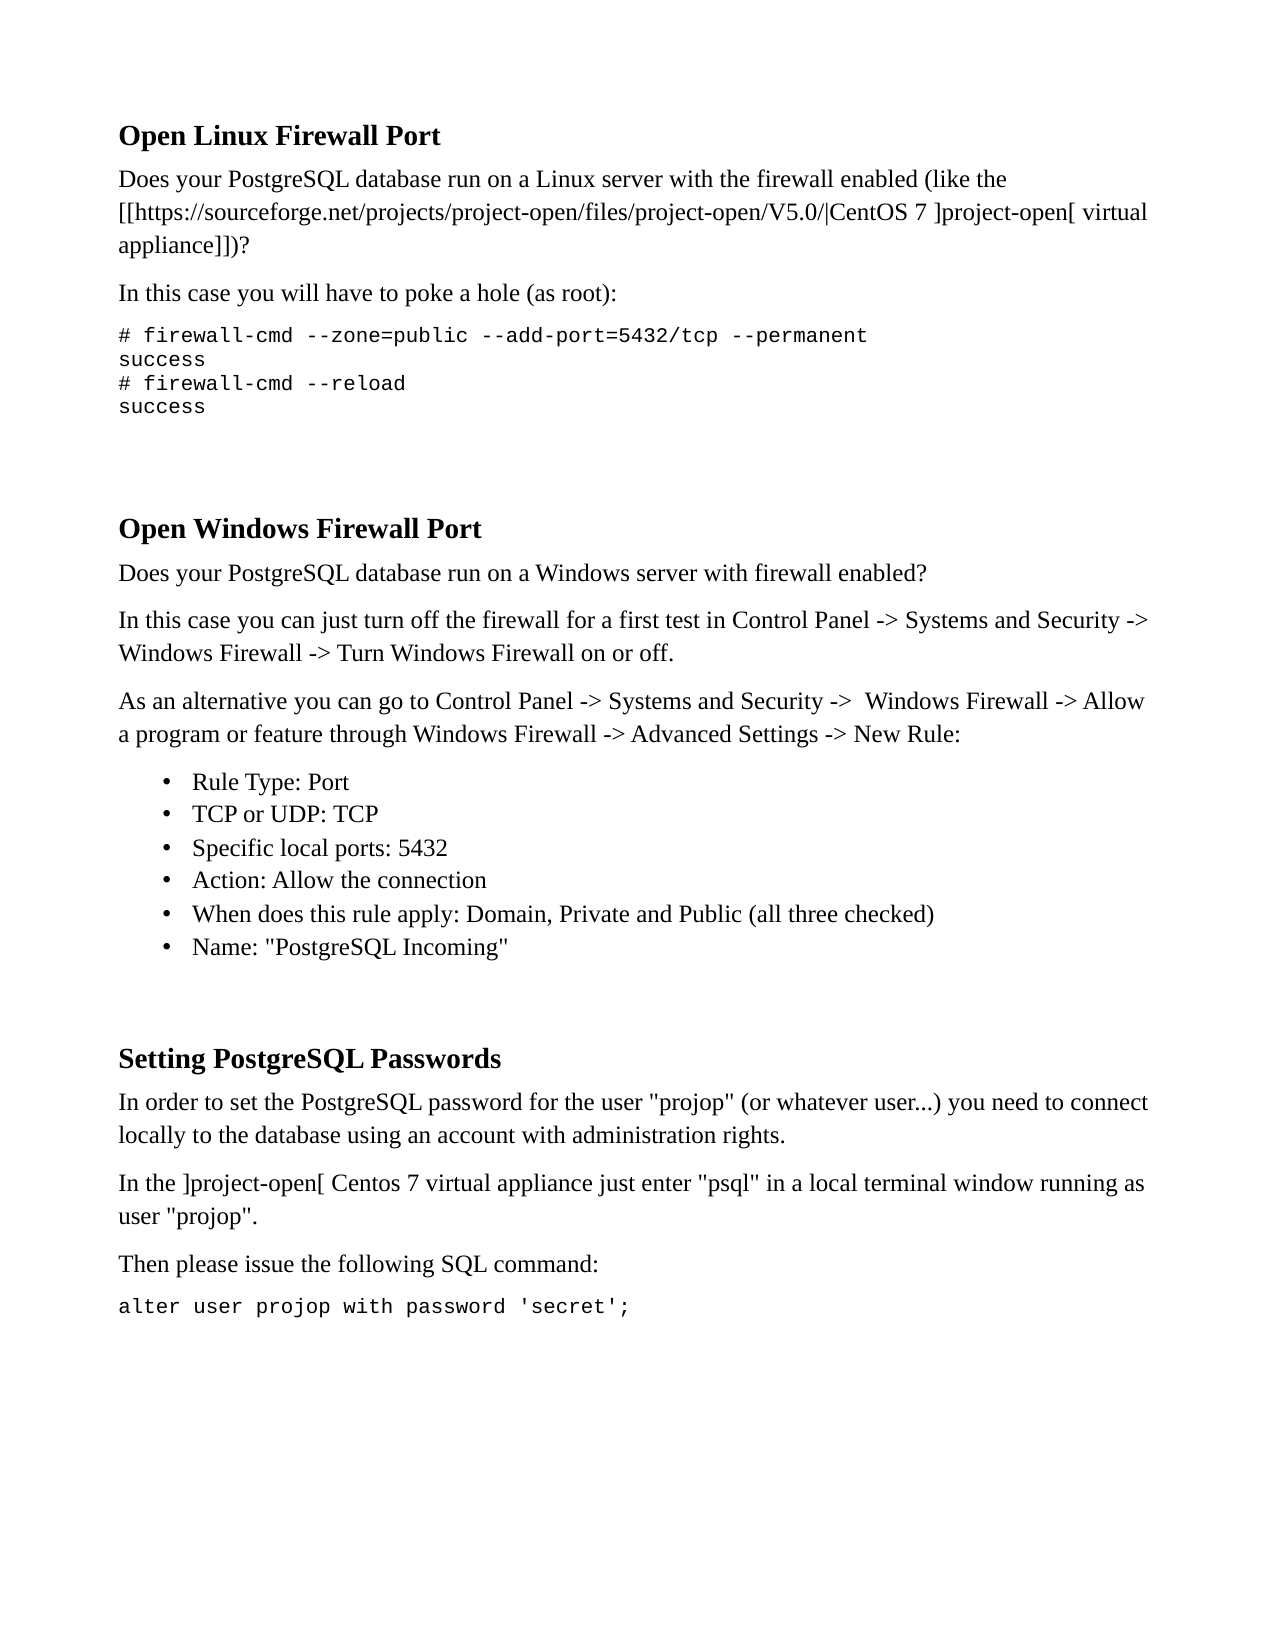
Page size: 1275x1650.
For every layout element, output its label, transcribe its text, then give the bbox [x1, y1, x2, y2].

text In order to set the PostgreSQL password for the user "projop" (or whatever user...) you need to connect locally to the database using an account with administration rights. [118, 1087, 1157, 1149]
text success [118, 349, 1157, 373]
list Action: Allow the connection [162, 866, 1157, 894]
text In this case you will have to poke a hole (as root): [118, 278, 1157, 307]
list TCP or UDP: TCP [162, 799, 1157, 828]
text Then please issue the following SQL command: [118, 1249, 1157, 1277]
text Does your PostgreSQL database run on a Linux server with the firewall enabled (like the [[https://sourceforge.net/projects/project-open/files/project-open/V5.0/|CentOS 7 ]project-open[ virtual appliance]])? [118, 164, 1157, 259]
list When does this rule apply: Domain, Private and Public (all three checked) [162, 899, 1157, 927]
list Rule Type: Port [162, 767, 1157, 795]
subtitle Setting PostgreSQL Passwords [118, 1041, 1157, 1075]
list Name: "PostgreSQL Incoming" [162, 932, 1157, 960]
text success [118, 396, 1157, 420]
text In the ]project-open[ Centos 7 virtual appliance just enter "psql" in a local terminal window running as user "projop". [118, 1168, 1157, 1230]
text alter user projop with password 'secret'; [118, 1296, 1157, 1320]
text Does your PostgreSQL database run on a Windows server with firewall enabled? [118, 558, 1157, 586]
list Specific local ports: 5432 [162, 833, 1157, 861]
subtitle Open Linux Firewall Port [118, 118, 1157, 152]
subtitle Open Windows Firewall Port [118, 512, 1157, 545]
text # firewall-cmd --zone=public --add-port=5432/tcp --permanent [118, 325, 1157, 349]
text In this case you can just turn off the firewall for a first test in Control Panel -> Systems and Security -> Windows Firewall -> Turn Windows Firewall on or off. [118, 605, 1157, 667]
text As an alternative you can go to Control Panel -> Systems and Security -> Windows Firewall -> Allow a program or feature through Windows Firewall -> Advanced Settings -> New Rule: [118, 686, 1157, 748]
text # firewall-cmd --reload [118, 373, 1157, 396]
